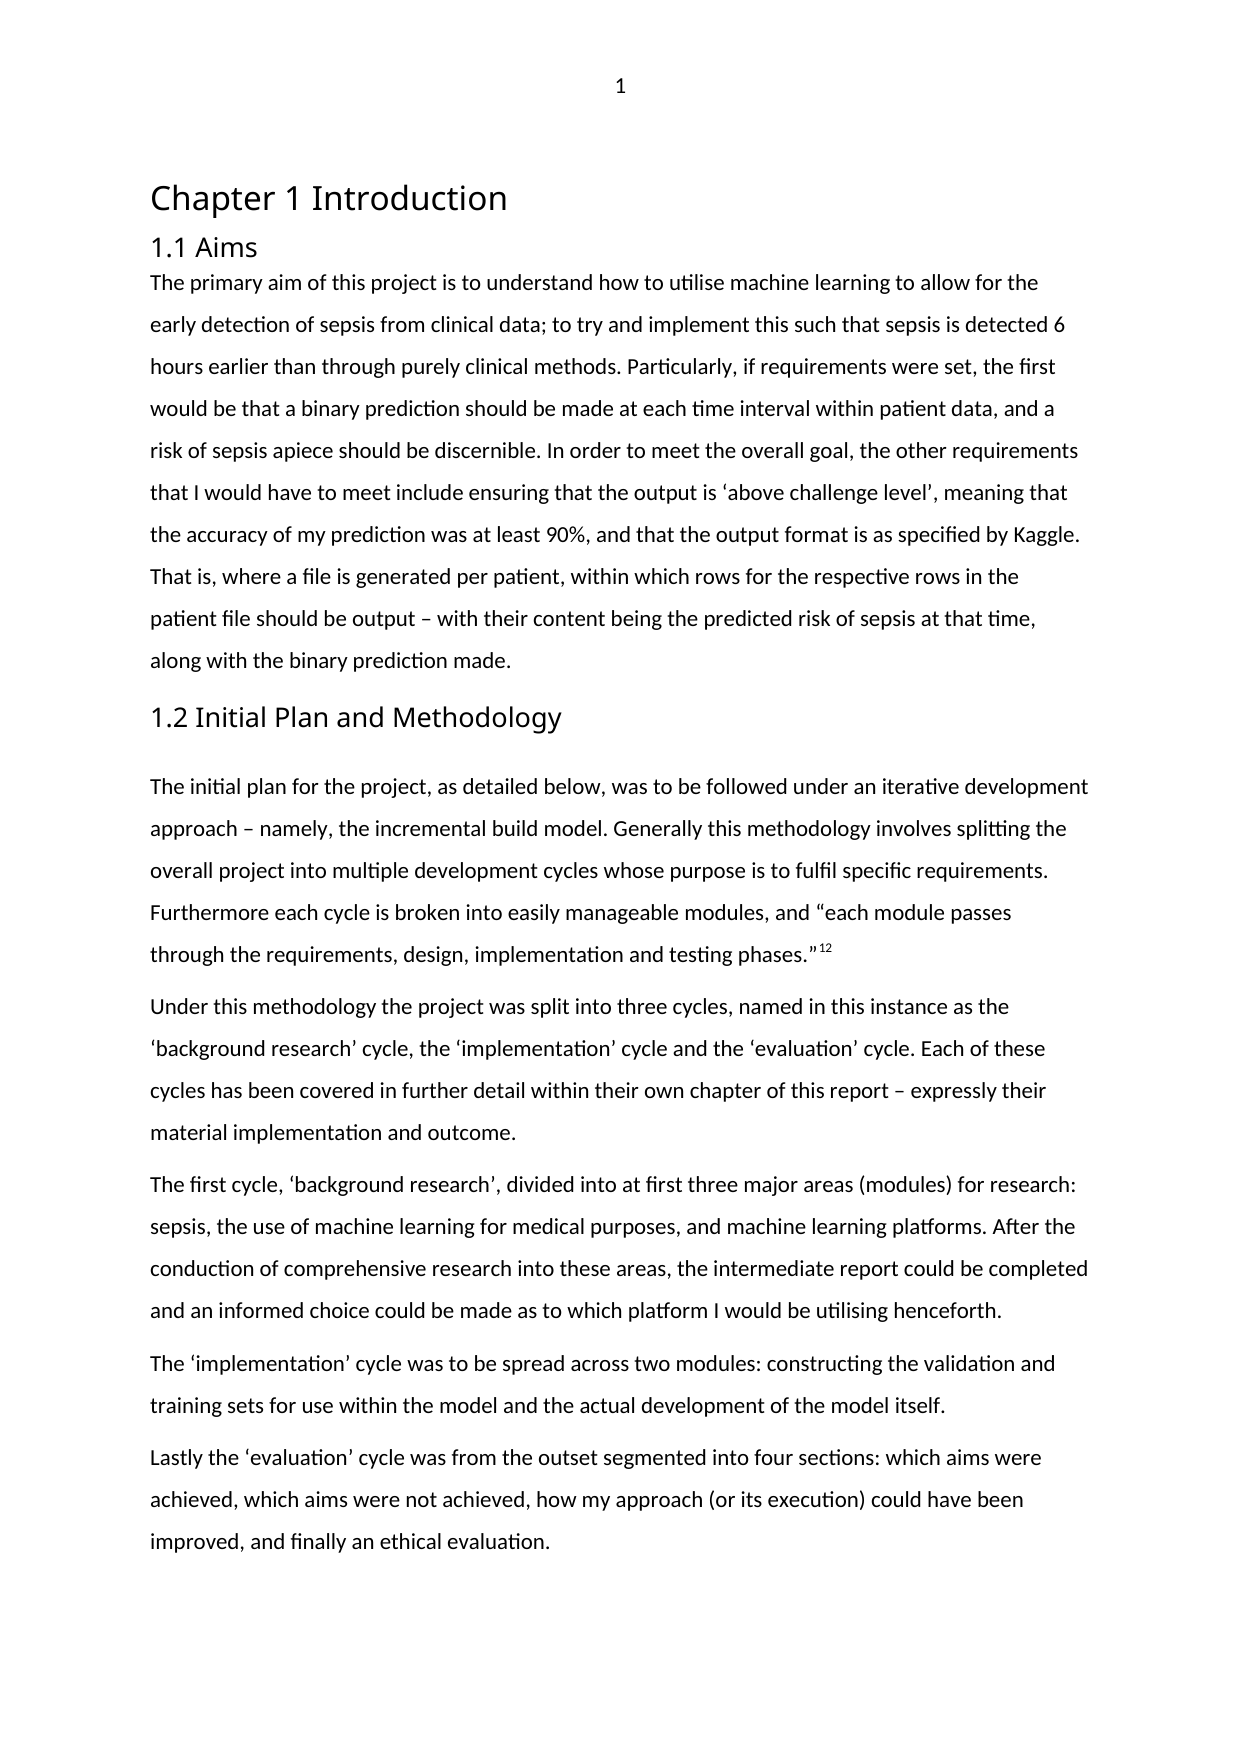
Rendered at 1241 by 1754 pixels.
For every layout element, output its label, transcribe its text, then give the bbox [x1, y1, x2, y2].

text The first cycle, ‘background research’, divided into at first three major areas (modules) for research: sepsis, the use of machine learning for medical purposes, and machine learning platforms. After the conduction of comprehensive research into these areas, the intermediate report could be completed and an informed choice could be made as to which platform I would be utilising henceforth. [150, 1171, 1090, 1324]
text The initial plan for the project, as detailed below, was to be followed under an iterative development approach – namely, the incremental build model. Generally this methodology involves splitting the overall project into multiple development cycles whose purpose is to fulfil specific requirements. Furthermore each cycle is broken into easily manageable modules, and “each module passes through the requirements, design, implementation and testing phases.”12 [150, 772, 1090, 968]
text Lastly the ‘evaluation’ cycle was from the outset segmented into four sections: which aims were achieved, which aims were not achieved, how my approach (or its execution) could have been improved, and finally an ethical evaluation. [150, 1443, 1090, 1555]
text The primary aim of this project is to understand how to utilise machine learning to allow for the early detection of sepsis from clinical data; to try and implement this such that sepsis is detected 6 hours earlier than through purely clinical methods. Particularly, if requirements were set, the first would be that a binary prediction should be made at each time interval within patient data, and a risk of sepsis apiece should be discernible. In order to meet the overall goal, the other requirements that I would have to meet include ensuring that the output is ‘above challenge level’, meaning that the accuracy of my prediction was at least 90%, and that the output format is as specified by Kaggle. That is, where a file is generated per patient, within which rows for the respective rows in the patient file should be output – with their content being the predicted risk of sepsis at that time, along with the binary prediction made. [150, 268, 1090, 674]
subtitle 1.1 Aims [150, 228, 1090, 265]
subtitle Chapter 1 Introduction [150, 175, 1090, 220]
text Under this methodology the project was split into three cycles, named in this instance as the ‘background research’ cycle, the ‘implementation’ cycle and the ‘evaluation’ cycle. Each of these cycles has been covered in further detail within their own chapter of this report – expressly their material implementation and outcome. [150, 992, 1090, 1146]
text The ‘implementation’ cycle was to be spread across two modules: constructing the validation and training sets for use within the model and the actual development of the model itself. [150, 1349, 1090, 1419]
subtitle 1.2 Initial Plan and Methodology [150, 698, 1090, 735]
